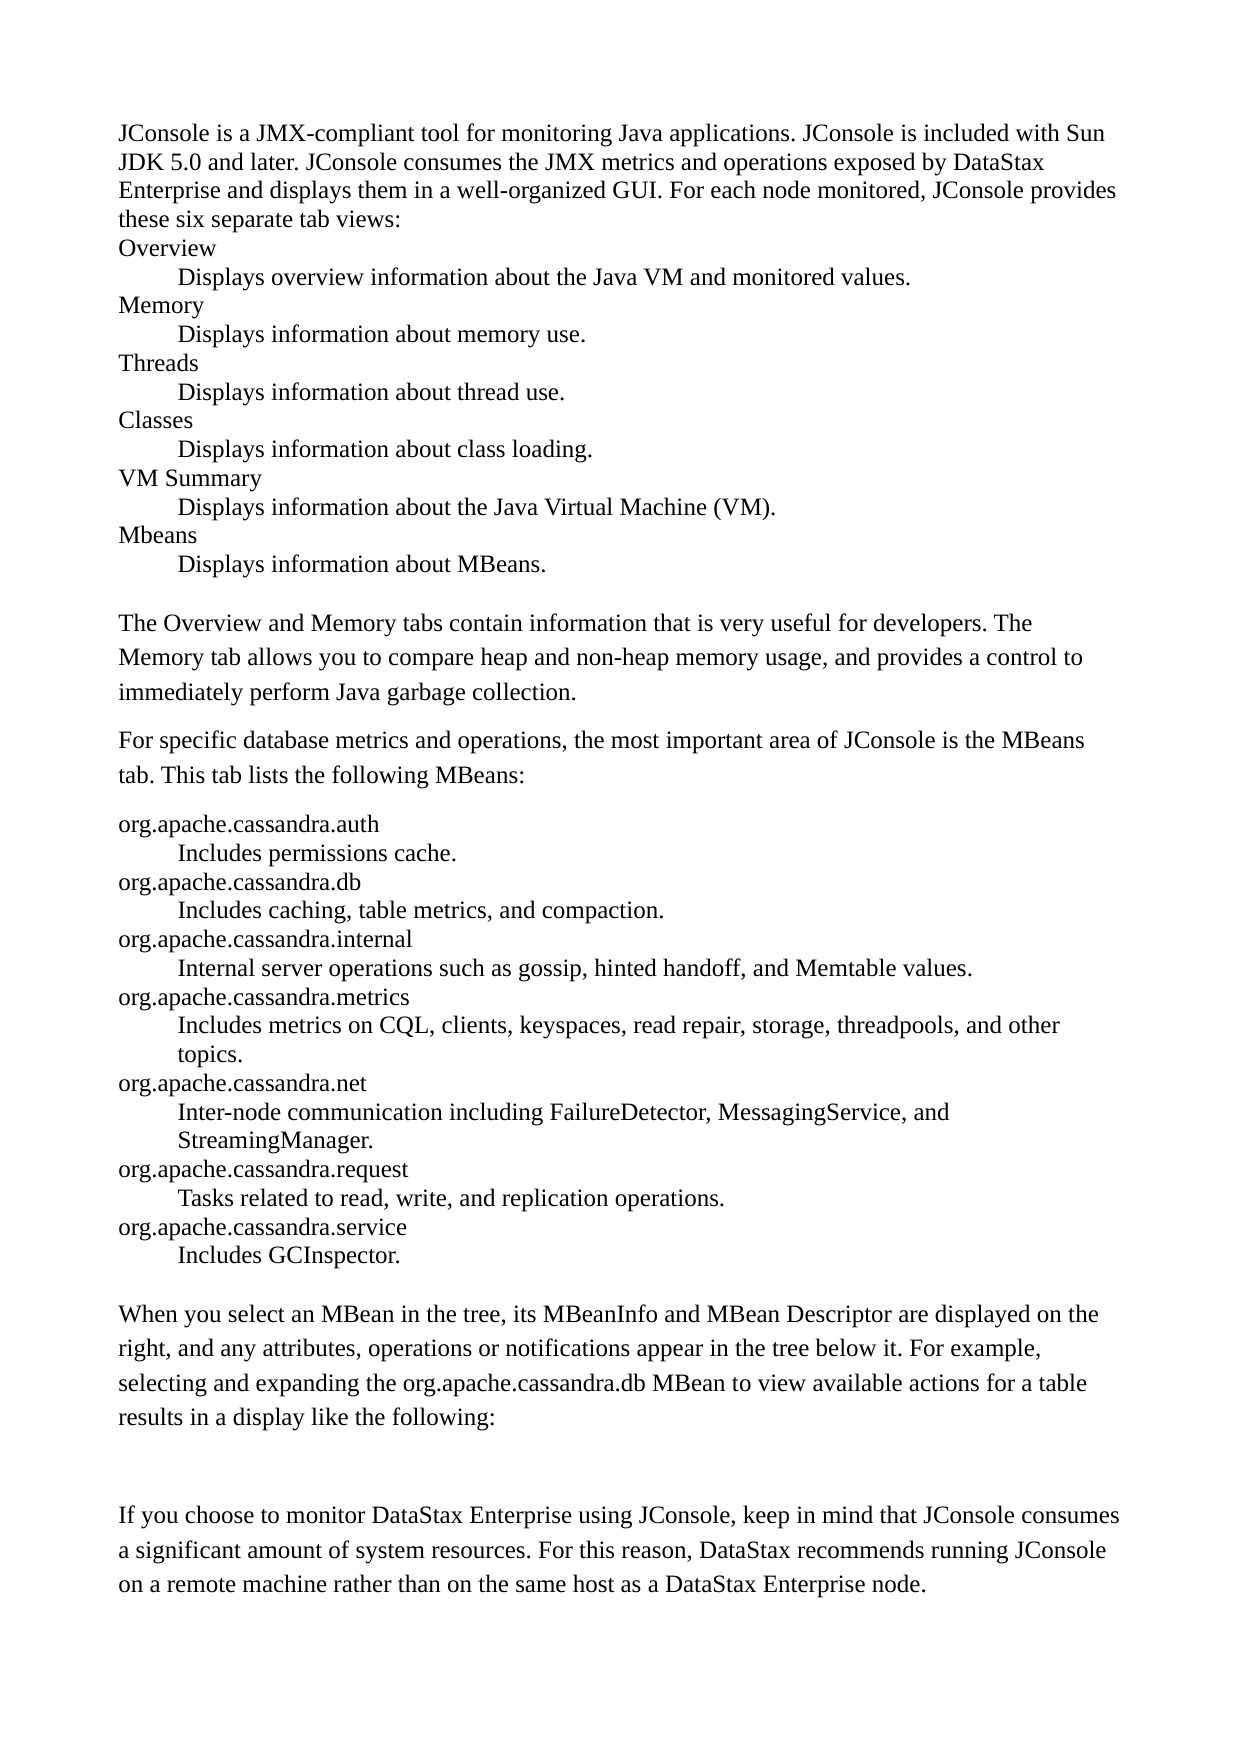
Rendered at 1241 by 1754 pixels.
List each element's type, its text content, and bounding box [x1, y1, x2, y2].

text If you choose to monitor DataStax Enterprise using JConsole, keep in mind that JConsole consumes a significant amount of system resources. For this reason, DataStax recommends running JConsole on a remote machine rather than on the same host as a DataStax Enterprise node. [118, 1500, 1122, 1598]
list Displays overview information about the Java VM and monitored values. [177, 262, 1122, 291]
text The Overview and Memory tabs contain information that is very useful for developers. The Memory tab allows you to compare heap and non-heap memory usage, and provides a control to immediately perform Java garbage collection. [118, 608, 1122, 705]
subtitle Classes [118, 406, 1122, 434]
list Inter-node communication including FailureDetector, MessagingService, and StreamingManager. [177, 1097, 1122, 1154]
list Displays information about class loading. [177, 434, 1122, 463]
list Displays information about thread use. [177, 377, 1122, 406]
subtitle Threads [118, 348, 1122, 377]
subtitle org.apache.cassandra.db [118, 867, 1122, 895]
subtitle org.apache.cassandra.request [118, 1154, 1122, 1183]
list Internal server operations such as gossip, hinted handoff, and Memtable values. [177, 953, 1122, 982]
subtitle org.apache.cassandra.metrics [118, 982, 1122, 1010]
subtitle org.apache.cassandra.internal [118, 924, 1122, 953]
subtitle VM Summary [118, 463, 1122, 492]
subtitle Mbeans [118, 521, 1122, 549]
list Tasks related to read, write, and replication operations. [177, 1183, 1122, 1212]
list Includes metrics on CQL, clients, keyspaces, read repair, storage, threadpools, and other topics. [177, 1010, 1122, 1068]
subtitle org.apache.cassandra.auth [118, 809, 1122, 838]
list Includes GCInspector. [177, 1240, 1122, 1269]
list Includes permissions cache. [177, 838, 1122, 867]
list Displays information about the Java Virtual Machine (VM). [177, 492, 1122, 521]
subtitle Overview [118, 233, 1122, 262]
subtitle Memory [118, 291, 1122, 319]
list Includes caching, table metrics, and compaction. [177, 895, 1122, 924]
list Displays information about MBeans. [177, 549, 1122, 578]
text When you select an MBean in the tree, its MBeanInfo and MBean Descriptor are displayed on the right, and any attributes, operations or notifications appear in the tree below it. For example, selecting and expanding the org.apache.cassandra.db MBean to view available actions for a table results in a display like the following: [118, 1299, 1122, 1431]
text For specific database metrics and operations, the most important area of JConsole is the MBeans tab. This tab lists the following MBeans: [118, 726, 1122, 789]
text JConsole is a JMX-compliant tool for monitoring Java applications. JConsole is included with Sun JDK 5.0 and later. JConsole consumes the JMX metrics and operations exposed by DataStax Enterprise and displays them in a well-organized GUI. For each node monitored, JConsole provides these six separate tab views: [118, 118, 1122, 233]
subtitle org.apache.cassandra.service [118, 1212, 1122, 1240]
list Displays information about memory use. [177, 319, 1122, 348]
subtitle org.apache.cassandra.net [118, 1068, 1122, 1097]
